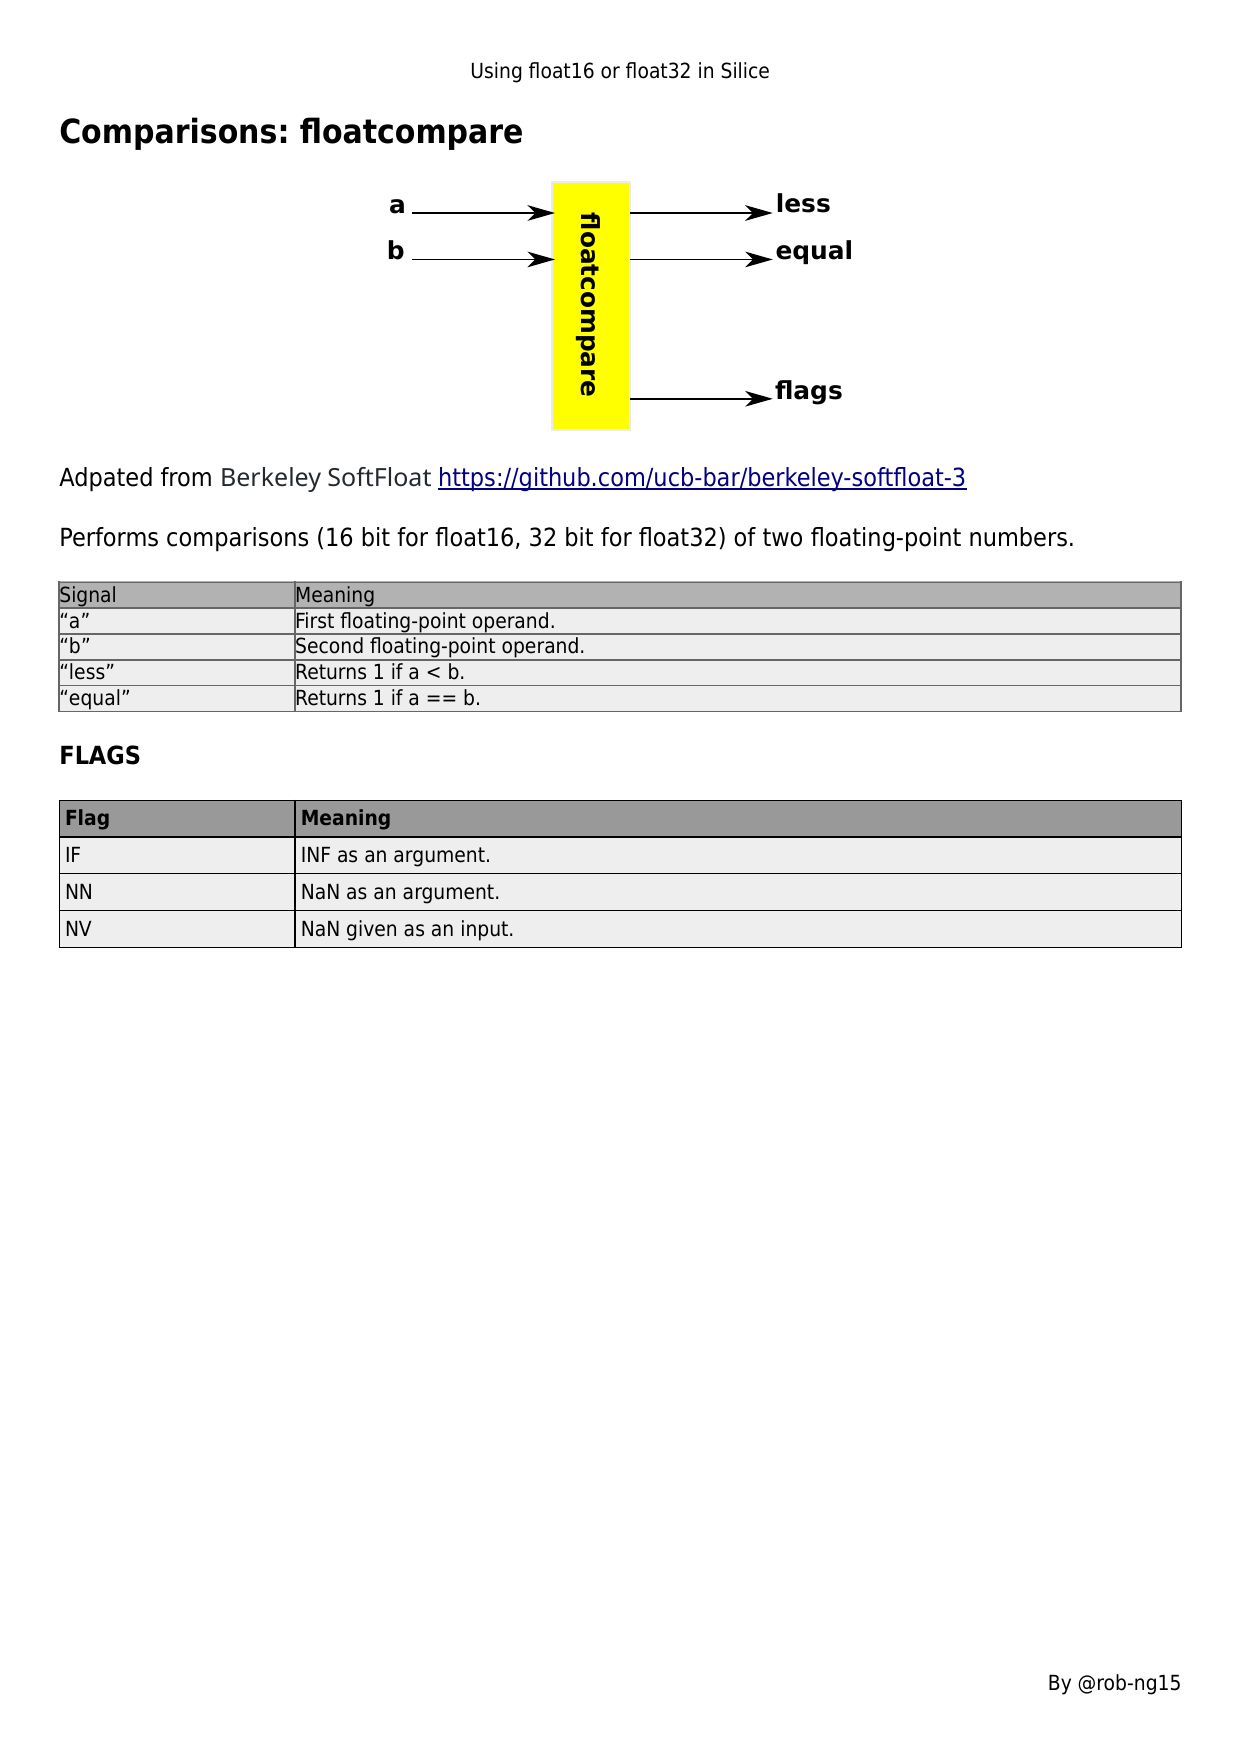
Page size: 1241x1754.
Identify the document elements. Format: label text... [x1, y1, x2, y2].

table_cell “equal” [60, 686, 294, 711]
text Performs comparisons (16 bit for float16, 32 bit for float32) of two floating-point numbers. [59, 523, 1181, 552]
table_cell “b” [60, 635, 294, 659]
table_cell NaN given as an input. [296, 911, 1181, 947]
table_cell IF [60, 838, 294, 873]
table_cell Returns 1 if a < b. [296, 661, 1180, 685]
table_cell INF as an argument. [296, 838, 1181, 873]
table_header Signal [60, 583, 294, 607]
table_cell Second floating-point operand. [296, 635, 1180, 659]
text Comparisons: floatcompare [59, 113, 1181, 152]
table_cell NV [60, 911, 294, 947]
table_cell “less” [60, 661, 294, 685]
table_header Flag [60, 801, 294, 836]
table_cell “a” [60, 609, 294, 633]
table_header Meaning [296, 801, 1181, 836]
text Adpated from Berkeley SoftFloat https://github.com/ucb-bar/berkeley-softfloat-3 [59, 460, 1181, 494]
table_cell Returns 1 if a == b. [296, 686, 1180, 711]
table_cell NN [60, 874, 294, 910]
table_header Meaning [296, 583, 1180, 607]
table_cell NaN as an argument. [296, 874, 1181, 910]
text FLAGS [59, 741, 1181, 770]
table_cell First floating-point operand. [296, 609, 1180, 633]
